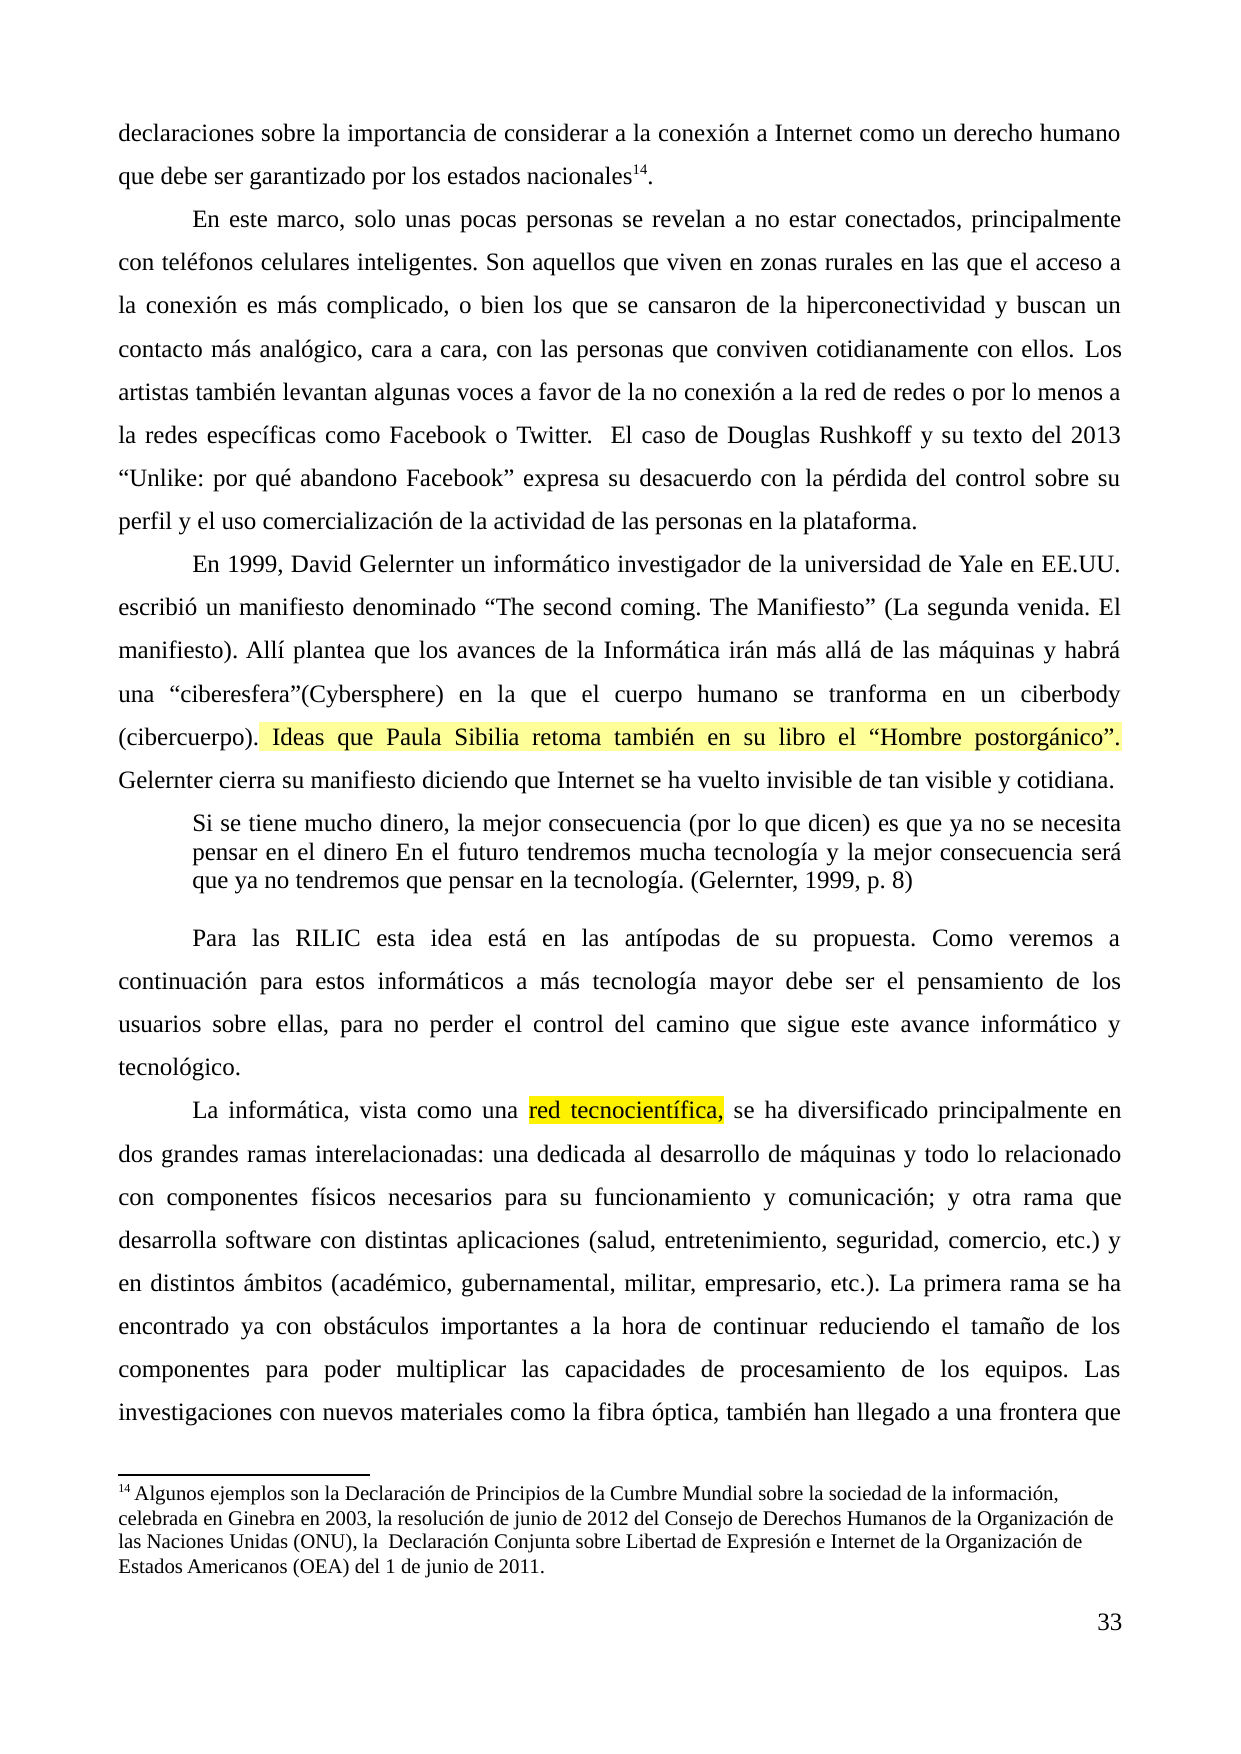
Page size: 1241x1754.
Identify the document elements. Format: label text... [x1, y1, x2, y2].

text Si se tiene mucho dinero, la mejor consecuencia (por lo que dicen) es que ya no se necesita pensar en el dinero En el futuro tendremos mucha tecnología y la mejor consecuencia será que ya no tendremos que pensar en la tecnología. (Gelernter, 1999, p. 8) [192, 808, 1122, 894]
text declaraciones sobre la importancia de considerar a la conexión a Internet como un derecho humano que debe ser garantizado por los estados nacionales. [118, 118, 1122, 190]
text En 1999, David Gelernter un informático investigador de la universidad de Yale en EE.UU. escribió un manifiesto denominado “The second coming. The Manifiesto” (La segunda venida. El manifiesto). Allí plantea que los avances de la Informática irán más allá de las máquinas y habrá una “ciberesfera”(Cybersphere) en la que el cuerpo humano se tranforma en un ciberbody (cibercuerpo). Ideas que Paula Sibilia retoma también en su libro el “Hombre postorgánico”. Gelernter cierra su manifiesto diciendo que Internet se ha vuelto invisible de tan visible y cotidiana. [118, 549, 1122, 794]
text En este marco, solo unas pocas personas se revelan a no estar conectados, principalmente con teléfonos celulares inteligentes. Son aquellos que viven en zonas rurales en las que el acceso a la conexión es más complicado, o bien los que se cansaron de la hiperconectividad y buscan un contacto más analógico, cara a cara, con las personas que conviven cotidianamente con ellos. Los artistas también levantan algunas voces a favor de la no conexión a la red de redes o por lo menos a la redes específicas como Facebook o Twitter. El caso de Douglas Rushkoff y su texto del 2013 “Unlike: por qué abandono Facebook” expresa su desacuerdo con la pérdida del control sobre su perfil y el uso comercialización de la actividad de las personas en la plataforma. [118, 204, 1122, 535]
text Algunos ejemplos son la Declaración de Principios de la Cumbre Mundial sobre la sociedad de la información, celebrada en Ginebra en 2003, la resolución de junio de 2012 del Consejo de Derechos Humanos de la Organización de las Naciones Unidas (ONU), la Declaración Conjunta sobre Libertad de Expresión e Internet de la Organización de Estados Americanos (OEA) del 1 de junio de 2011. [118, 1481, 1122, 1578]
text Para las RILIC esta idea está en las antípodas de su propuesta. Como veremos a continuación para estos informáticos a más tecnología mayor debe ser el pensamiento de los usuarios sobre ellas, para no perder el control del camino que sigue este avance informático y tecnológico. [118, 923, 1122, 1081]
text La informática, vista como una red tecnocientífica, se ha diversificado principalmente en dos grandes ramas interelacionadas: una dedicada al desarrollo de máquinas y todo lo relacionado con componentes físicos necesarios para su funcionamiento y comunicación; y otra rama que desarrolla software con distintas aplicaciones (salud, entretenimiento, seguridad, comercio, etc.) y en distintos ámbitos (académico, gubernamental, militar, empresario, etc.). La primera rama se ha encontrado ya con obstáculos importantes a la hora de continuar reduciendo el tamaño de los componentes para poder multiplicar las capacidades de procesamiento de los equipos. Las investigaciones con nuevos materiales como la fibra óptica, también han llegado a una frontera que [118, 1096, 1122, 1426]
